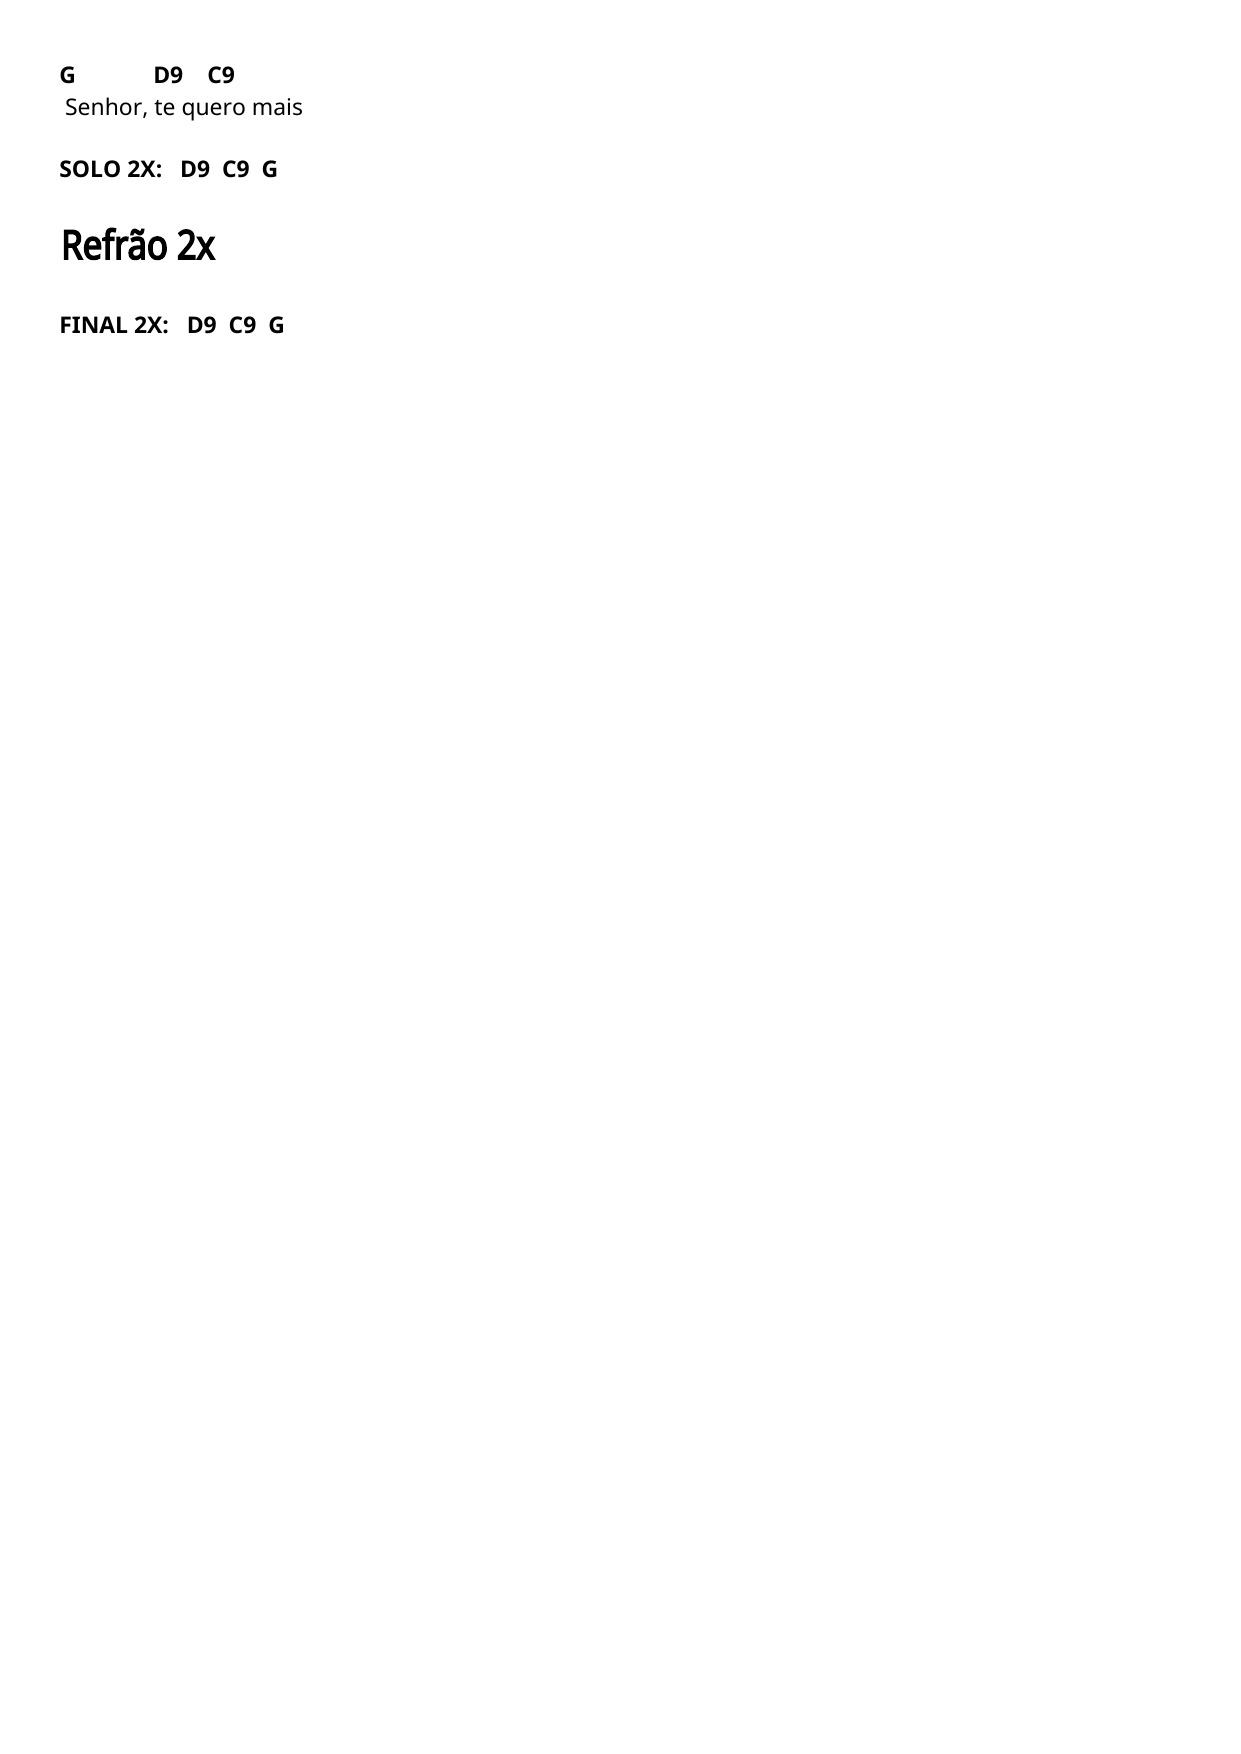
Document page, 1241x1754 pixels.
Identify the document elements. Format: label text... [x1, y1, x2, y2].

text FINAL 2X: D9 C9 G [59, 309, 1167, 340]
text G D9 C9 [59, 59, 1167, 90]
text SOLO 2X: D9 C9 G [59, 153, 1167, 184]
text Senhor, te quero mais [59, 90, 1167, 122]
